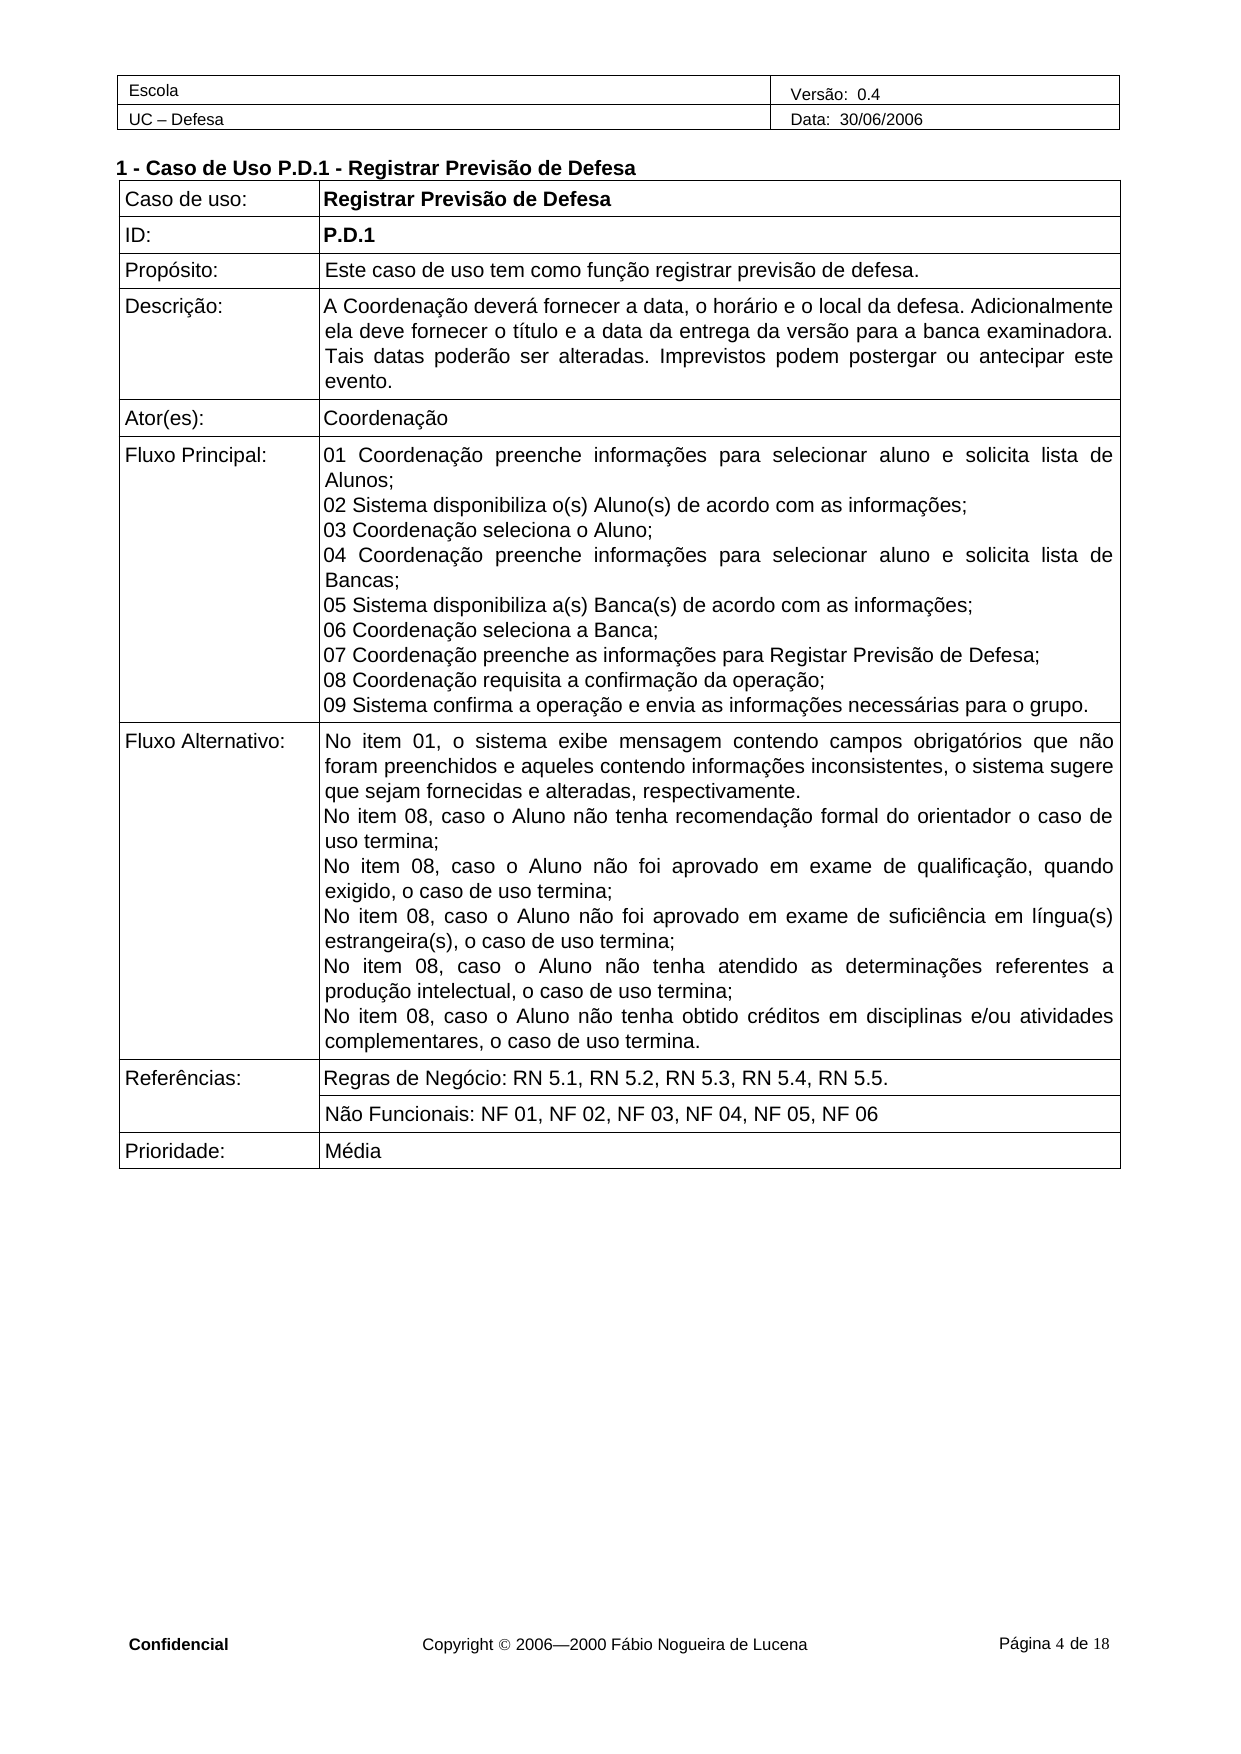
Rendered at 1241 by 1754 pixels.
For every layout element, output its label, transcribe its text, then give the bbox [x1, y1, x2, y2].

table_cell Descrição: [120, 289, 319, 399]
table_cell Média [320, 1133, 1120, 1168]
table_cell A Coordenação deverá fornecer a data, o horário e o local da defesa. Adicionalmente ela deve fornecer o título e a data da entrega da versão para a banca examinadora. Tais datas poderão ser alteradas. Imprevistos podem postergar ou antecipar este evento. [320, 289, 1120, 399]
table_cell Referências: [120, 1060, 319, 1132]
table_cell Prioridade: [120, 1133, 319, 1168]
table_header Regras de Negócio: RN 5.1, RN 5.2, RN 5.3, RN 5.4, RN 5.5. [320, 1060, 1120, 1095]
table_cell Propósito: [120, 254, 319, 287]
table_cell Coordenação [320, 400, 1120, 436]
table_cell No item 01, o sistema exibe mensagem contendo campos obrigatórios que não foram preenchidos e aqueles contendo informações inconsistentes, o sistema sugere que sejam fornecidas e alteradas, respectivamente. No item 08, caso o Aluno não tenha recomendação formal do orientador o caso de uso termina; No item 08, caso o Aluno não foi aprovado em exame de qualificação, quando exigido, o caso de uso termina; No item 08, caso o Aluno não foi aprovado em exame de suficiência em língua(s) estrangeira(s), o caso de uso termina; No item 08, caso o Aluno não tenha atendido as determinações referentes a produção intelectual, o caso de uso termina; No item 08, caso o Aluno não tenha obtido créditos em disciplinas e/ou atividades complementares, o caso de uso termina. [320, 723, 1120, 1059]
text 1 - Caso de Uso P.D.1 - Registrar Previsão de Defesa [116, 154, 1120, 179]
table_cell Fluxo Principal: [120, 437, 319, 722]
table_header Registrar Previsão de Defesa [320, 181, 1120, 216]
table_cell Não Funcionais: NF 01, NF 02, NF 03, NF 04, NF 05, NF 06 [320, 1096, 1120, 1132]
table_cell P.D.1 [320, 217, 1120, 253]
table_header Caso de uso: [120, 181, 319, 216]
table_cell Este caso de uso tem como função registrar previsão de defesa. [320, 254, 1120, 287]
table_cell 01 Coordenação preenche informações para selecionar aluno e solicita lista de Alunos; 02 Sistema disponibiliza o(s) Aluno(s) de acordo com as informações; 03 Coordenação seleciona o Aluno; 04 Coordenação preenche informações para selecionar aluno e solicita lista de Bancas; 05 Sistema disponibiliza a(s) Banca(s) de acordo com as informações; 06 Coordenação seleciona a Banca; 07 Coordenação preenche as informações para Registar Previsão de Defesa; 08 Coordenação requisita a confirmação da operação; 09 Sistema confirma a operação e envia as informações necessárias para o grupo. [320, 437, 1120, 722]
table_cell ID: [120, 217, 319, 253]
table_cell Ator(es): [120, 400, 319, 436]
table_cell Fluxo Alternativo: [120, 723, 319, 1059]
